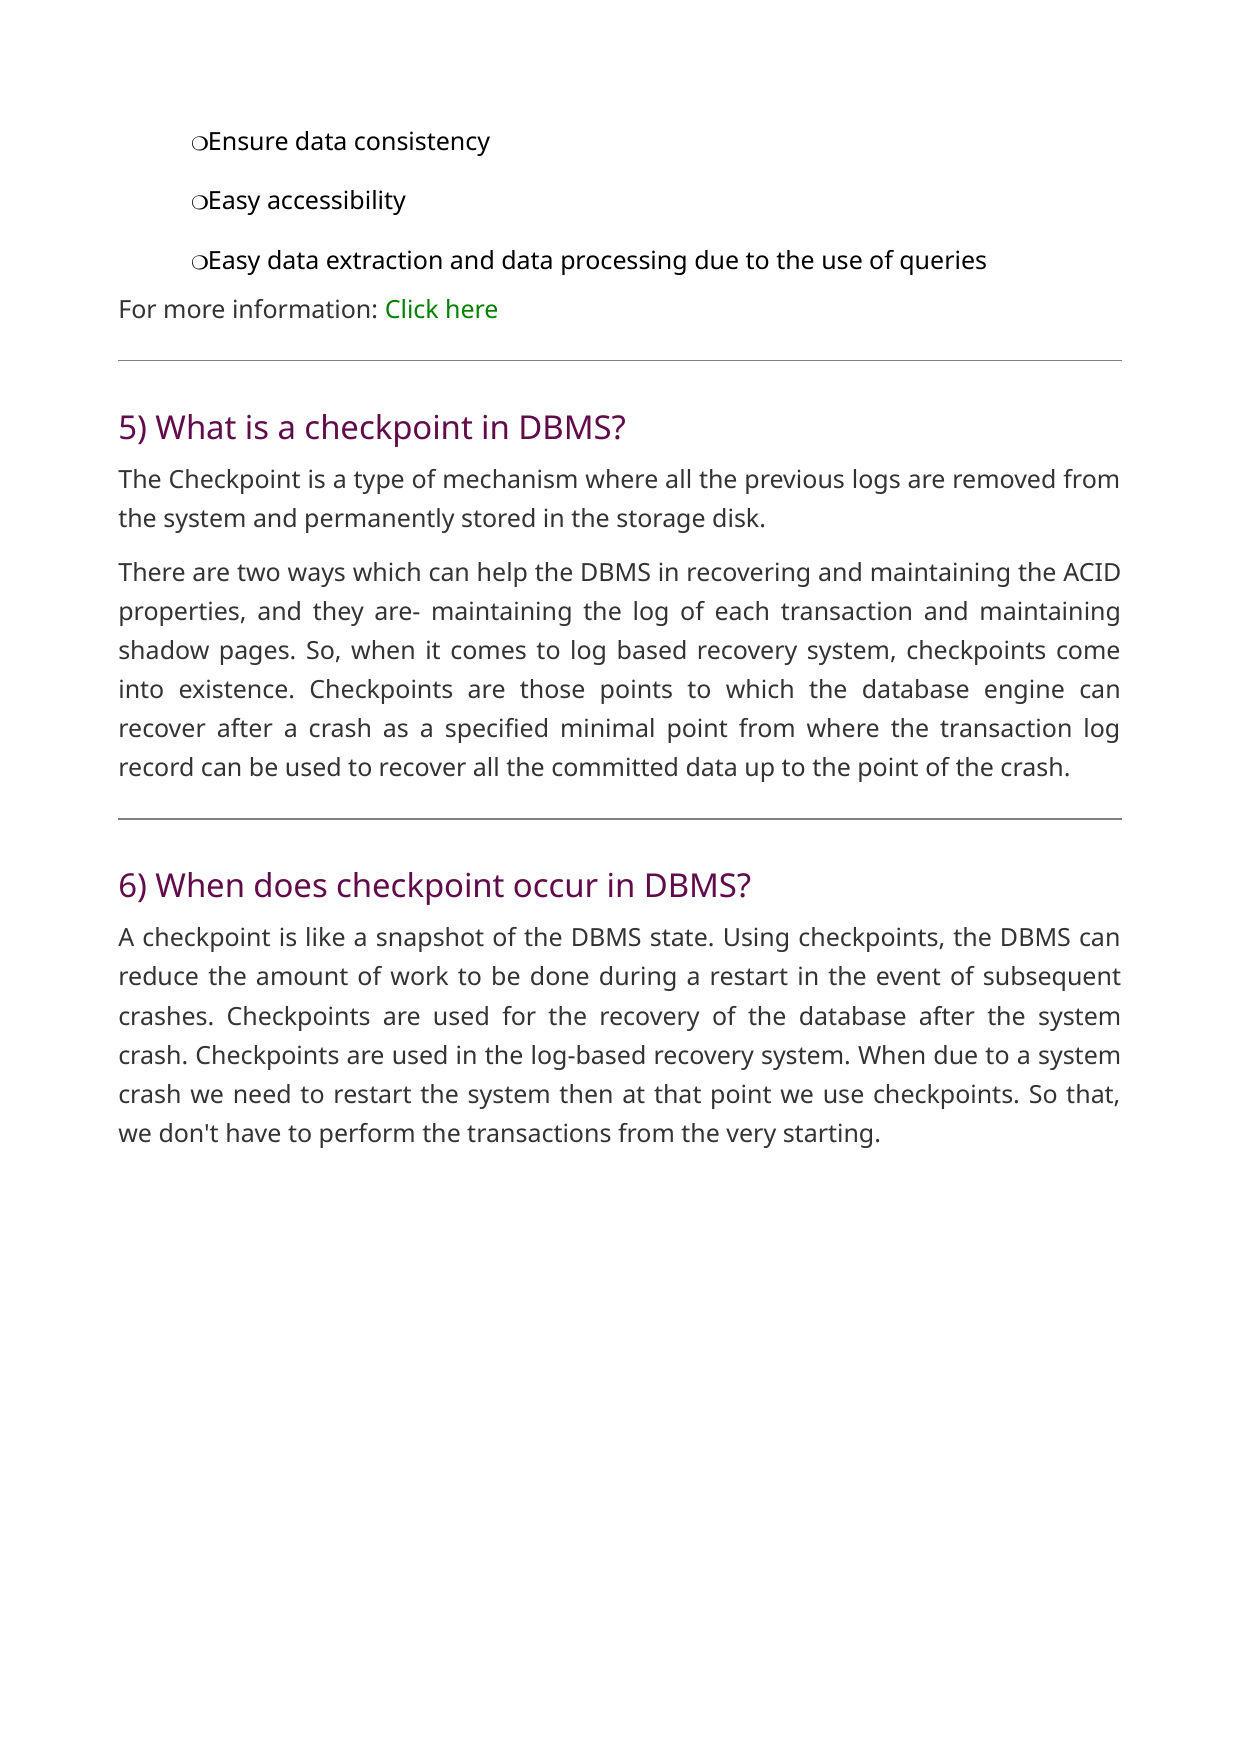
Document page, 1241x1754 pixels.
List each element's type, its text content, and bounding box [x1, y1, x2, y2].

text For more information: Click here [118, 292, 1122, 326]
text There are two ways which can help the DBMS in recovering and maintaining the ACID properties, and they are- maintaining the log of each transaction and maintaining shadow pages. So, when it comes to log based recovery system, checkpoints come into existence. Checkpoints are those points to which the database engine can recover after a crash as a specified minimal point from where the transaction log record can be used to recover all the committed data up to the point of the crash. [118, 554, 1122, 784]
list Easy accessibility [118, 178, 1122, 217]
list Easy data extraction and data processing due to the use of queries [118, 238, 1122, 277]
subtitle 6) When does checkpoint occur in DBMS? [118, 863, 1122, 907]
list Ensure data consistency [118, 118, 1122, 157]
subtitle 5) What is a checkpoint in DBMS? [118, 404, 1122, 449]
text A checkpoint is like a snapshot of the DBMS state. Using checkpoints, the DBMS can reduce the amount of work to be done during a restart in the event of subsequent crashes. Checkpoints are used for the recovery of the database after the system crash. Checkpoints are used in the log-based recovery system. When due to a system crash we need to restart the system then at that point we use checkpoints. So that, we don't have to perform the transactions from the very starting. [118, 920, 1122, 1150]
text The Checkpoint is a type of mechanism where all the previous logs are removed from the system and permanently stored in the storage disk. [118, 461, 1122, 534]
